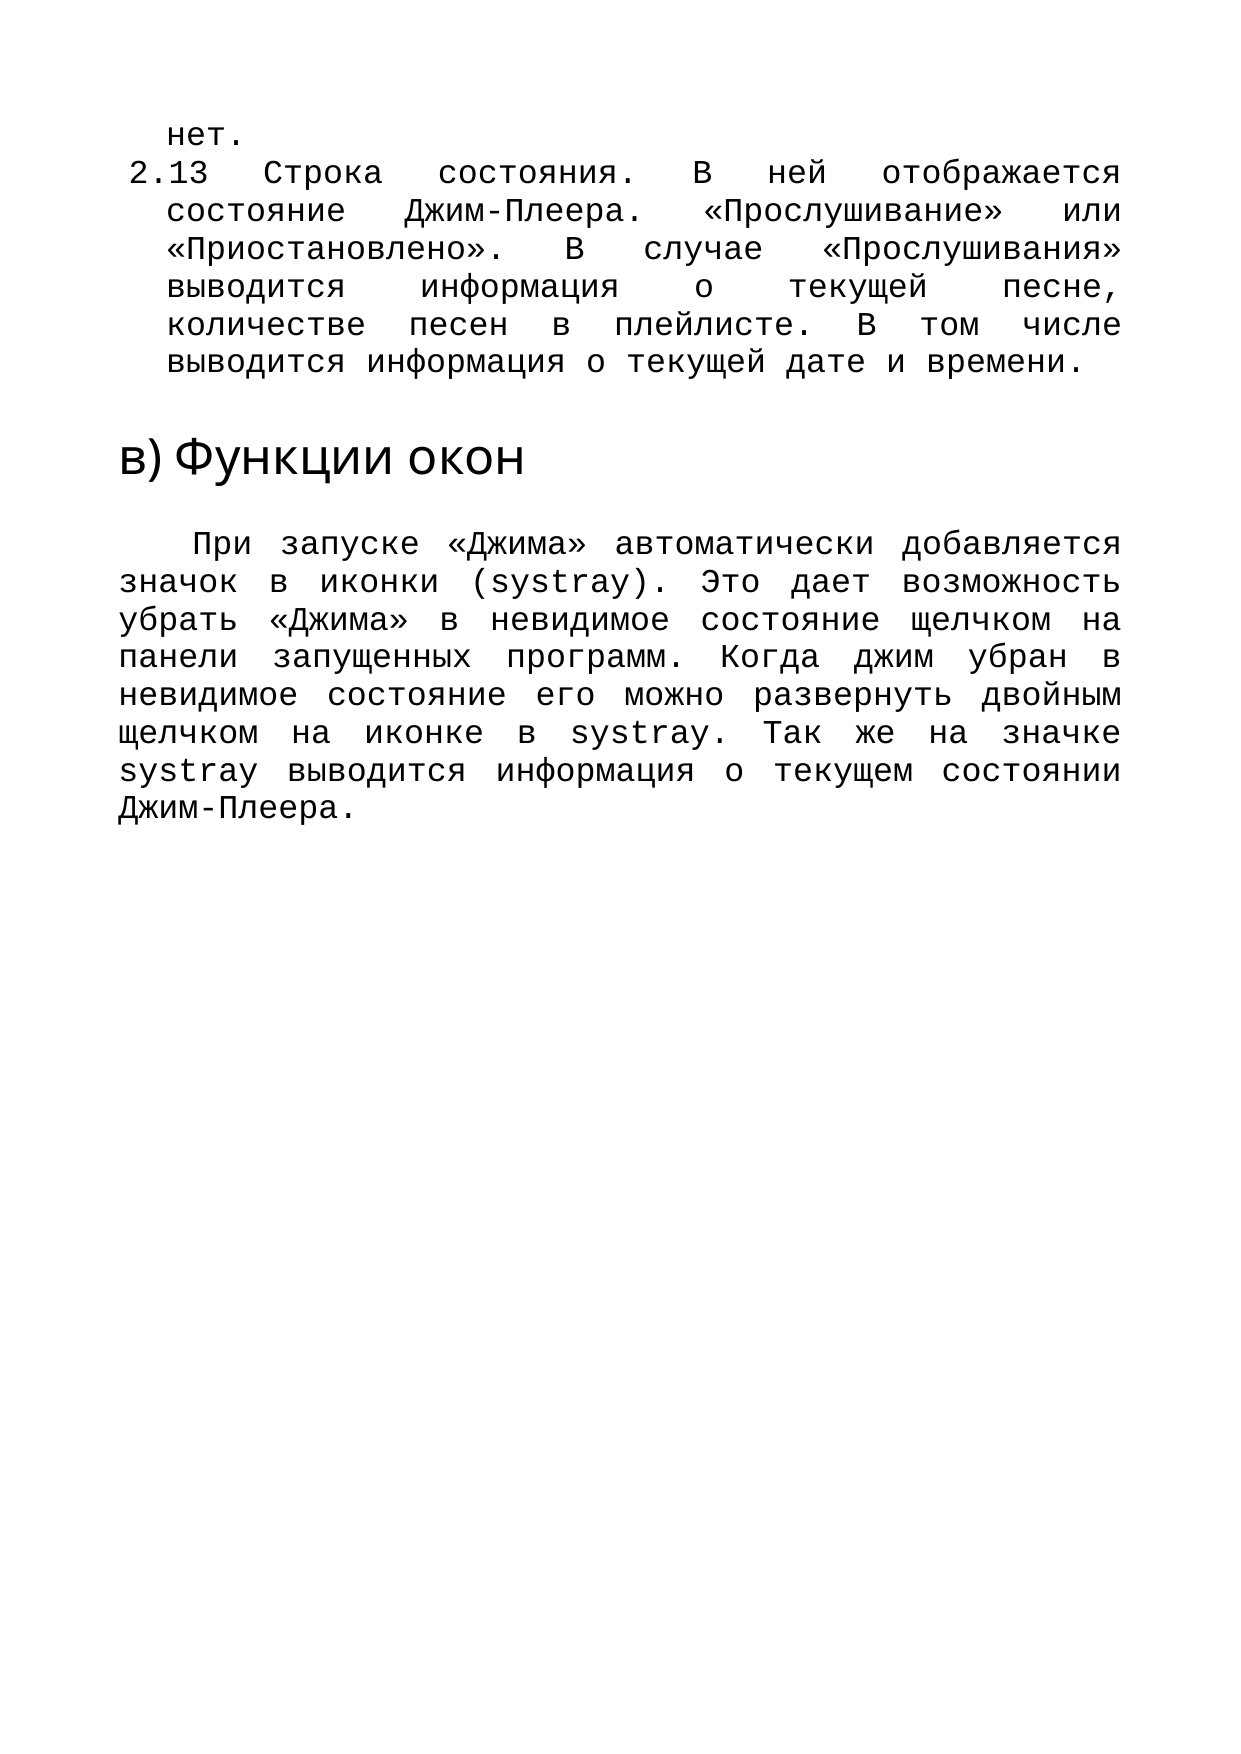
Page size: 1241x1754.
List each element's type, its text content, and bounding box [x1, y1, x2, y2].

text При запуске «Джима» автоматически добавляется значок в иконки (systray). Это дает возможность убрать «Джима» в невидимое состояние щелчком на панели запущенных программ. Когда джим убран в невидимое состояние его можно развернуть двойным щелчком на иконке в systray. Так же на значке systray выводится информация о текущем состоянии Джим-Плеера. [118, 527, 1122, 829]
list Строка состояния. В ней отображается состояние Джим-Плеера. «Прослушивание» или «Приостановлено». В случае «Прослушивания» выводится информация о текущей песне, количестве песен в плейлисте. В том числе выводится информация о текущей дате и времени. [128, 156, 1122, 383]
list нет. [128, 118, 1122, 156]
text в) Функции окон [118, 421, 1122, 489]
